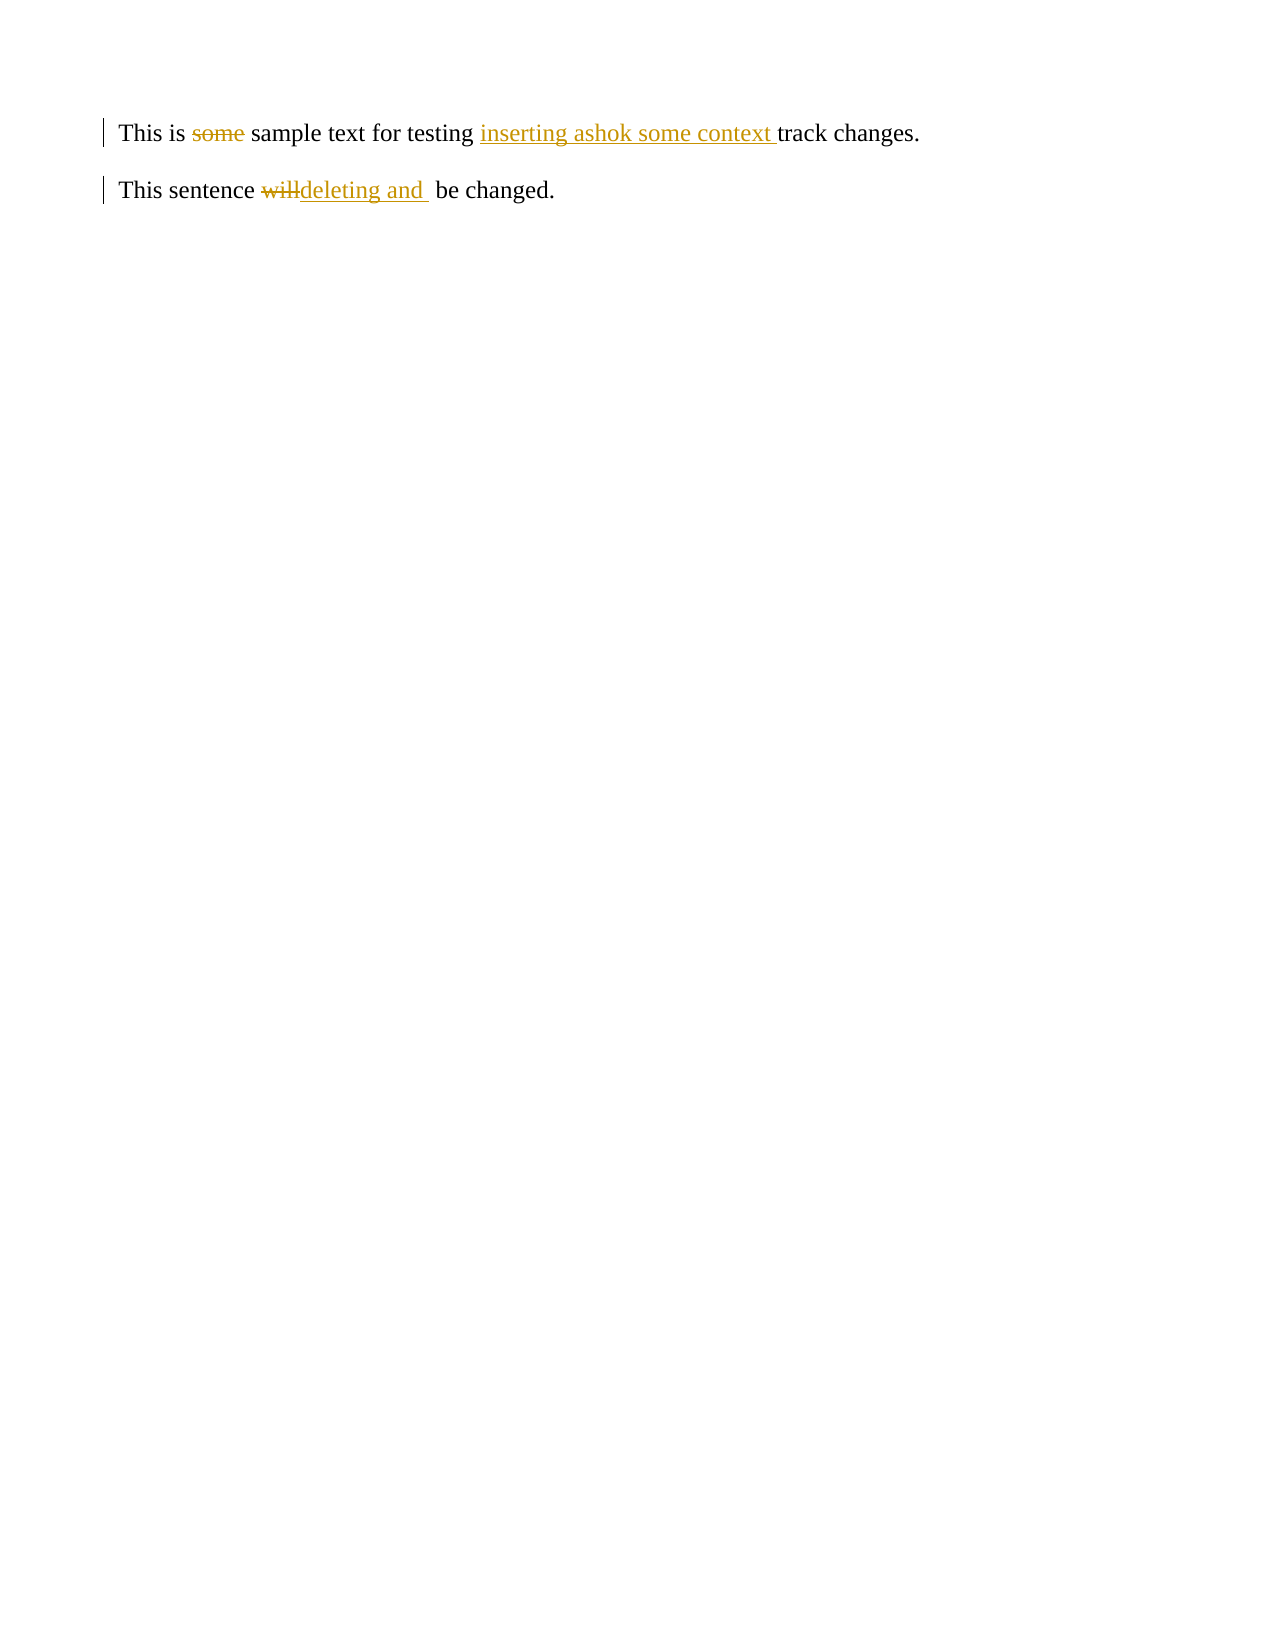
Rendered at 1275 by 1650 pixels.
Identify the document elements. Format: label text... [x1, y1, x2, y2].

text This sentence deleting and be changed. [118, 176, 1157, 204]
text This is sample text for testing inserting ashok some context track changes. [118, 118, 1157, 147]
